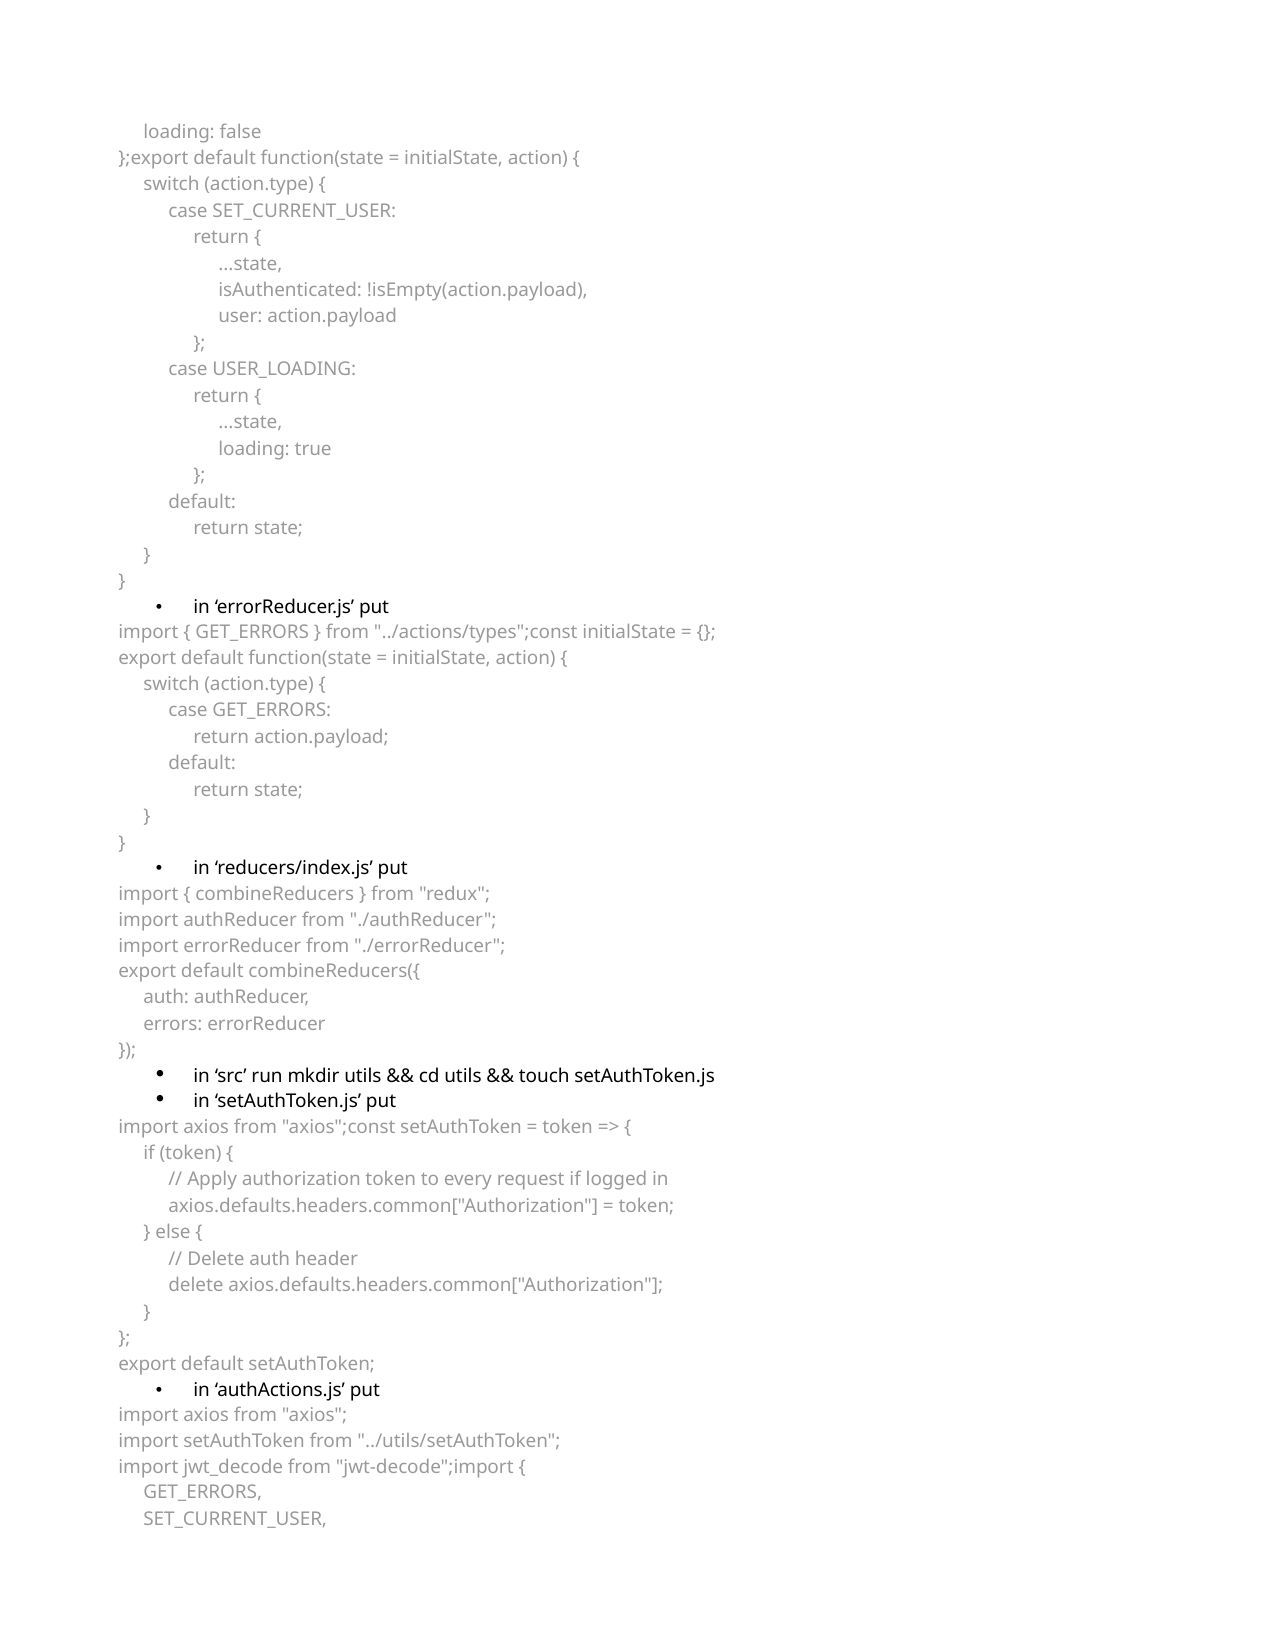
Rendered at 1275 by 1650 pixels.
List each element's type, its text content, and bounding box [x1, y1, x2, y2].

text // Delete auth header [118, 1245, 1157, 1271]
text export default combineReducers({ [118, 957, 1157, 983]
text import { combineReducers } from "redux"; [118, 880, 1157, 906]
text return { [118, 382, 1157, 408]
list in ‘authActions.js’ put [156, 1376, 1157, 1401]
text // Apply authorization token to every request if logged in [118, 1166, 1157, 1192]
text case SET_CURRENT_USER: [118, 197, 1157, 223]
text axios.defaults.headers.common["Authorization"] = token; [118, 1192, 1157, 1218]
text } [118, 541, 1157, 567]
text } [118, 567, 1157, 593]
text import { GET_ERRORS } from "../actions/types";const initialState = {}; [118, 619, 1157, 644]
text default: [118, 749, 1157, 776]
text import errorReducer from "./errorReducer"; [118, 932, 1157, 957]
list in ‘reducers/index.js’ put [156, 854, 1157, 880]
text } [118, 829, 1157, 854]
list in ‘src’ run mkdir utils && cd utils && touch setAuthToken.js [156, 1062, 1157, 1088]
text switch (action.type) { [118, 670, 1157, 697]
text SET_CURRENT_USER, [118, 1505, 1157, 1532]
list in ‘setAuthToken.js’ put [156, 1088, 1157, 1113]
list in ‘errorReducer.js’ put [156, 593, 1157, 619]
text return state; [118, 776, 1157, 802]
text loading: false [118, 118, 1157, 144]
text import jwt_decode from "jwt-decode";import { [118, 1453, 1157, 1479]
text } [118, 802, 1157, 829]
text import axios from "axios"; [118, 1401, 1157, 1427]
text export default function(state = initialState, action) { [118, 644, 1157, 670]
text default: [118, 488, 1157, 514]
text export default setAuthToken; [118, 1350, 1157, 1376]
text return action.payload; [118, 723, 1157, 749]
text case USER_LOADING: [118, 356, 1157, 382]
text auth: authReducer, [118, 983, 1157, 1010]
text };export default function(state = initialState, action) { [118, 144, 1157, 170]
text }); [118, 1036, 1157, 1062]
text }; [118, 461, 1157, 488]
text import authReducer from "./authReducer"; [118, 906, 1157, 932]
text ...state, [118, 250, 1157, 276]
text ...state, [118, 408, 1157, 435]
text user: action.payload [118, 303, 1157, 329]
text } else { [118, 1218, 1157, 1245]
text }; [118, 329, 1157, 356]
text switch (action.type) { [118, 170, 1157, 197]
text isAuthenticated: !isEmpty(action.payload), [118, 276, 1157, 303]
text if (token) { [118, 1139, 1157, 1166]
text return state; [118, 514, 1157, 541]
text errors: errorReducer [118, 1010, 1157, 1036]
text import setAuthToken from "../utils/setAuthToken"; [118, 1427, 1157, 1453]
text GET_ERRORS, [118, 1479, 1157, 1505]
text delete axios.defaults.headers.common["Authorization"]; [118, 1271, 1157, 1298]
text import axios from "axios";const setAuthToken = token => { [118, 1113, 1157, 1139]
text }; [118, 1324, 1157, 1350]
text } [118, 1298, 1157, 1324]
text return { [118, 223, 1157, 250]
text case GET_ERRORS: [118, 697, 1157, 723]
text loading: true [118, 435, 1157, 461]
